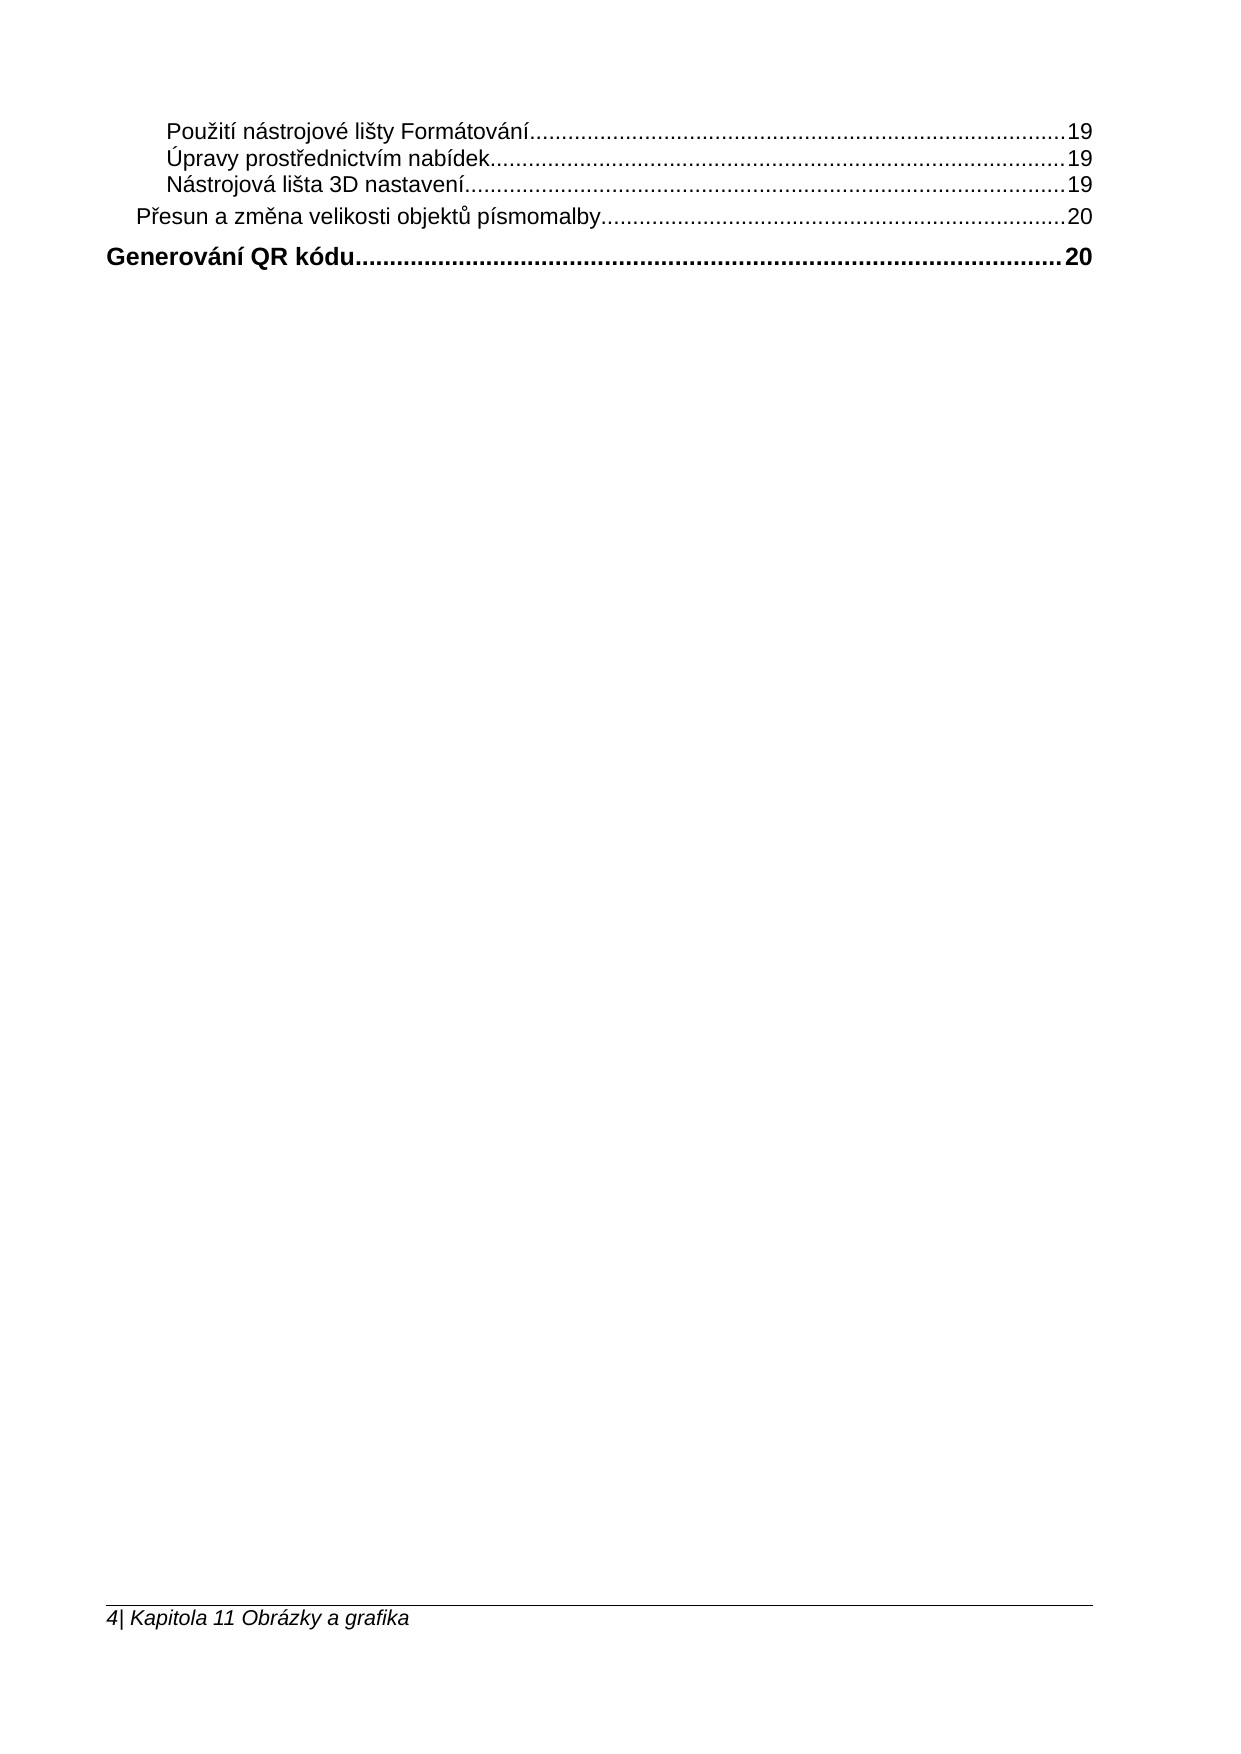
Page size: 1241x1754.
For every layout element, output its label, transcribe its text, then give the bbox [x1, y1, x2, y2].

text Nástrojová lišta 3D nastavení 19 [166, 171, 1093, 197]
text Přesun a změna velikosti objektů písmomalby 20 [136, 203, 1093, 229]
text Generování QR kódu 20 [106, 242, 1093, 270]
text Úpravy prostřednictvím nabídek 19 [166, 144, 1093, 171]
text Použití nástrojové lišty Formátování 19 [166, 118, 1093, 144]
